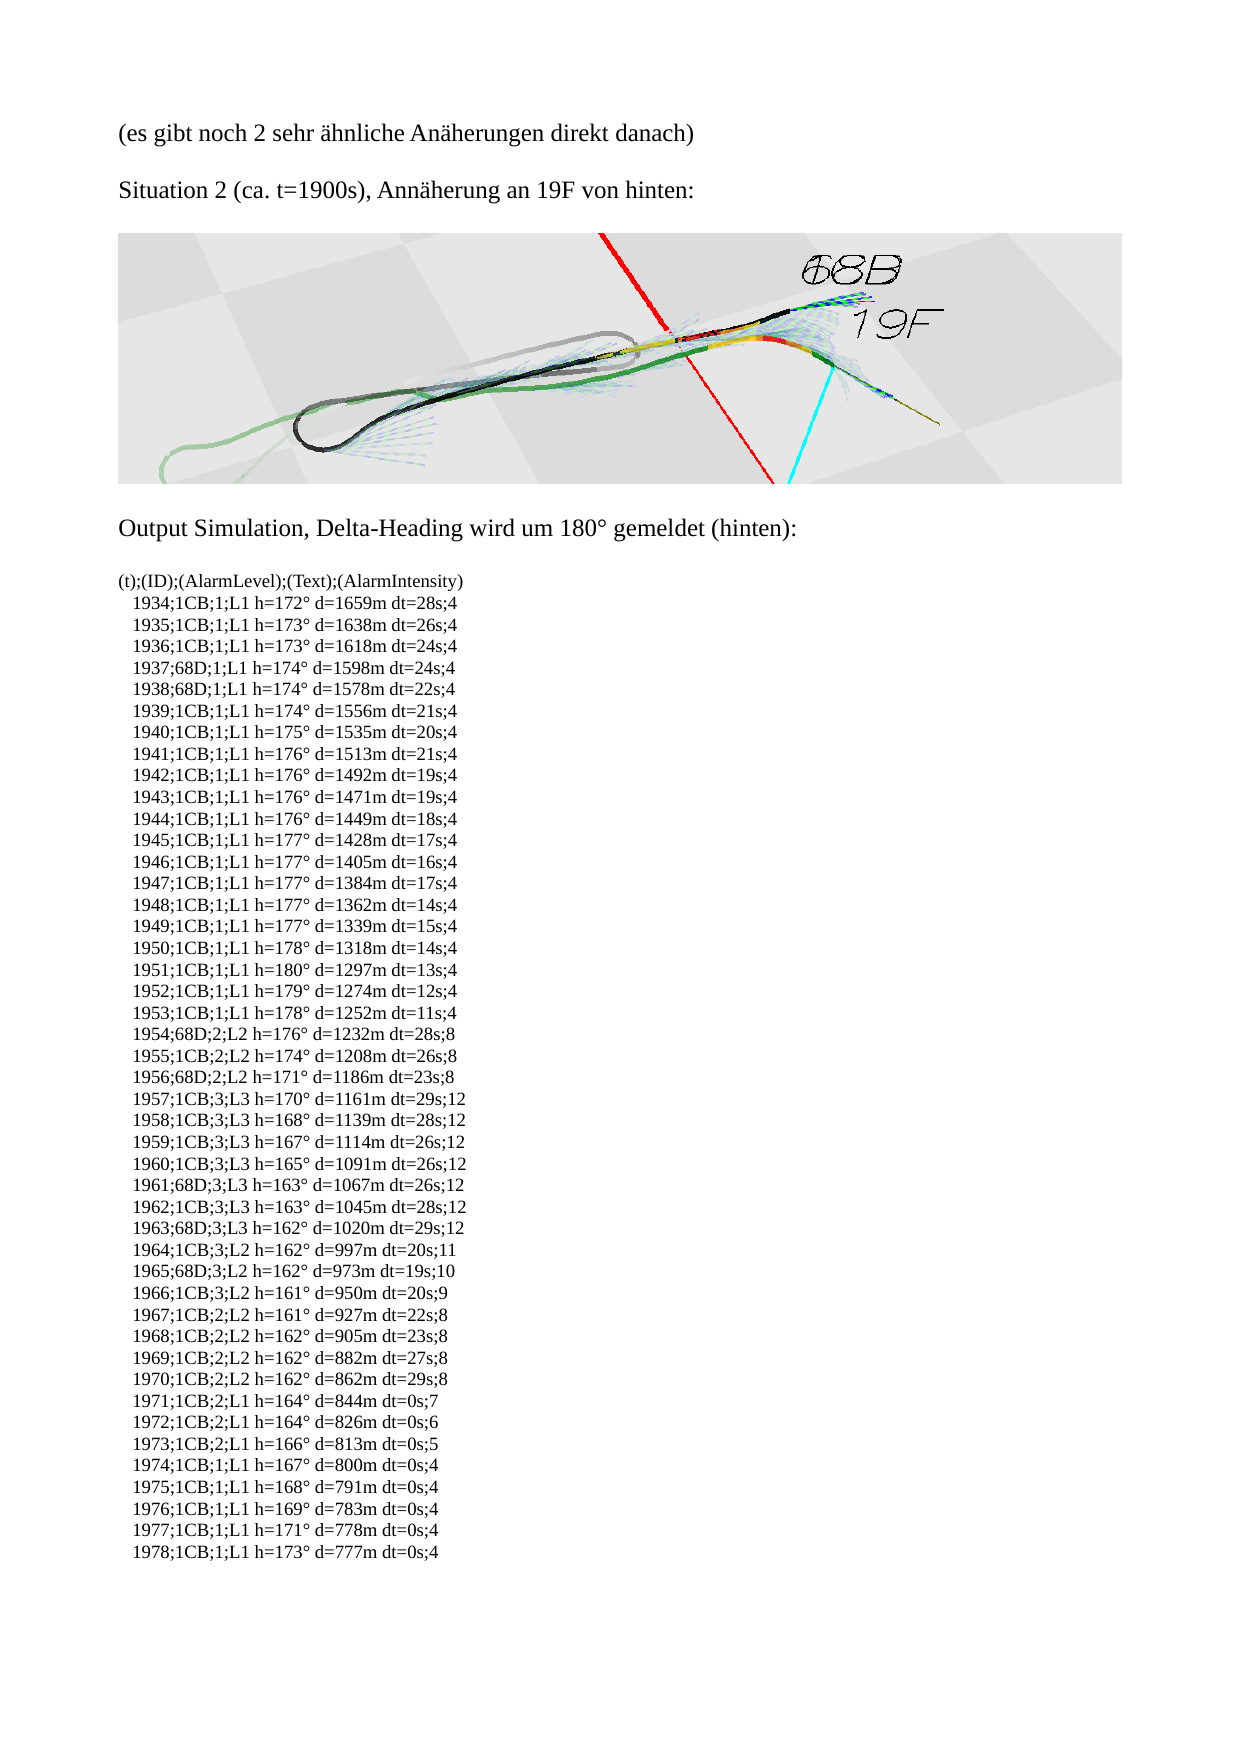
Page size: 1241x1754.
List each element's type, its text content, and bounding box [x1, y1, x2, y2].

text 1971;1CB;2;L1 h=164° d=844m dt=0s;7 [118, 1390, 1122, 1411]
text 1956;68D;2;L2 h=171° d=1186m dt=23s;8 [118, 1066, 1122, 1088]
text 1934;1CB;1;L1 h=172° d=1659m dt=28s;4 [118, 592, 1122, 613]
text (es gibt noch 2 sehr ähnliche Anäherungen direkt danach) [118, 118, 1122, 147]
text 1976;1CB;1;L1 h=169° d=783m dt=0s;4 [118, 1497, 1122, 1519]
text 1945;1CB;1;L1 h=177° d=1428m dt=17s;4 [118, 829, 1122, 851]
text 1958;1CB;3;L3 h=168° d=1139m dt=28s;12 [118, 1109, 1122, 1131]
text 1943;1CB;1;L1 h=176° d=1471m dt=19s;4 [118, 786, 1122, 807]
text 1951;1CB;1;L1 h=180° d=1297m dt=13s;4 [118, 958, 1122, 980]
text 1950;1CB;1;L1 h=178° d=1318m dt=14s;4 [118, 937, 1122, 958]
text 1939;1CB;1;L1 h=174° d=1556m dt=21s;4 [118, 700, 1122, 721]
text 1967;1CB;2;L2 h=161° d=927m dt=22s;8 [118, 1303, 1122, 1325]
text 1952;1CB;1;L1 h=179° d=1274m dt=12s;4 [118, 980, 1122, 1002]
text 1935;1CB;1;L1 h=173° d=1638m dt=26s;4 [118, 613, 1122, 635]
text 1954;68D;2;L2 h=176° d=1232m dt=28s;8 [118, 1023, 1122, 1045]
text 1962;1CB;3;L3 h=163° d=1045m dt=28s;12 [118, 1196, 1122, 1217]
text 1938;68D;1;L1 h=174° d=1578m dt=22s;4 [118, 678, 1122, 700]
text 1948;1CB;1;L1 h=177° d=1362m dt=14s;4 [118, 894, 1122, 915]
text 1965;68D;3;L2 h=162° d=973m dt=19s;10 [118, 1260, 1122, 1282]
text 1969;1CB;2;L2 h=162° d=882m dt=27s;8 [118, 1347, 1122, 1368]
picture [118, 233, 1123, 484]
text 1937;68D;1;L1 h=174° d=1598m dt=24s;4 [118, 657, 1122, 678]
text 1963;68D;3;L3 h=162° d=1020m dt=29s;12 [118, 1217, 1122, 1239]
text 1957;1CB;3;L3 h=170° d=1161m dt=29s;12 [118, 1088, 1122, 1109]
text 1940;1CB;1;L1 h=175° d=1535m dt=20s;4 [118, 721, 1122, 743]
text Output Simulation, Delta-Heading wird um 180° gemeldet (hinten): [118, 513, 1122, 542]
text 1959;1CB;3;L3 h=167° d=1114m dt=26s;12 [118, 1131, 1122, 1152]
text (t);(ID);(AlarmLevel);(Text);(AlarmIntensity) [118, 570, 1122, 592]
text 1970;1CB;2;L2 h=162° d=862m dt=29s;8 [118, 1368, 1122, 1390]
text 1961;68D;3;L3 h=163° d=1067m dt=26s;12 [118, 1174, 1122, 1196]
text 1946;1CB;1;L1 h=177° d=1405m dt=16s;4 [118, 851, 1122, 872]
text 1942;1CB;1;L1 h=176° d=1492m dt=19s;4 [118, 764, 1122, 786]
text 1968;1CB;2;L2 h=162° d=905m dt=23s;8 [118, 1325, 1122, 1347]
text 1947;1CB;1;L1 h=177° d=1384m dt=17s;4 [118, 872, 1122, 894]
text 1936;1CB;1;L1 h=173° d=1618m dt=24s;4 [118, 635, 1122, 657]
text Situation 2 (ca. t=1900s), Annäherung an 19F von hinten: [118, 176, 1122, 204]
text 1941;1CB;1;L1 h=176° d=1513m dt=21s;4 [118, 743, 1122, 764]
text 1972;1CB;2;L1 h=164° d=826m dt=0s;6 [118, 1411, 1122, 1433]
text 1955;1CB;2;L2 h=174° d=1208m dt=26s;8 [118, 1045, 1122, 1066]
text 1964;1CB;3;L2 h=162° d=997m dt=20s;11 [118, 1239, 1122, 1260]
text 1977;1CB;1;L1 h=171° d=778m dt=0s;4 [118, 1519, 1122, 1541]
text 1949;1CB;1;L1 h=177° d=1339m dt=15s;4 [118, 915, 1122, 937]
text 1973;1CB;2;L1 h=166° d=813m dt=0s;5 [118, 1433, 1122, 1454]
text 1978;1CB;1;L1 h=173° d=777m dt=0s;4 [118, 1541, 1122, 1562]
text 1974;1CB;1;L1 h=167° d=800m dt=0s;4 [118, 1454, 1122, 1476]
text 1944;1CB;1;L1 h=176° d=1449m dt=18s;4 [118, 807, 1122, 829]
text 1966;1CB;3;L2 h=161° d=950m dt=20s;9 [118, 1282, 1122, 1303]
text 1953;1CB;1;L1 h=178° d=1252m dt=11s;4 [118, 1002, 1122, 1023]
text 1960;1CB;3;L3 h=165° d=1091m dt=26s;12 [118, 1152, 1122, 1174]
text 1975;1CB;1;L1 h=168° d=791m dt=0s;4 [118, 1476, 1122, 1497]
